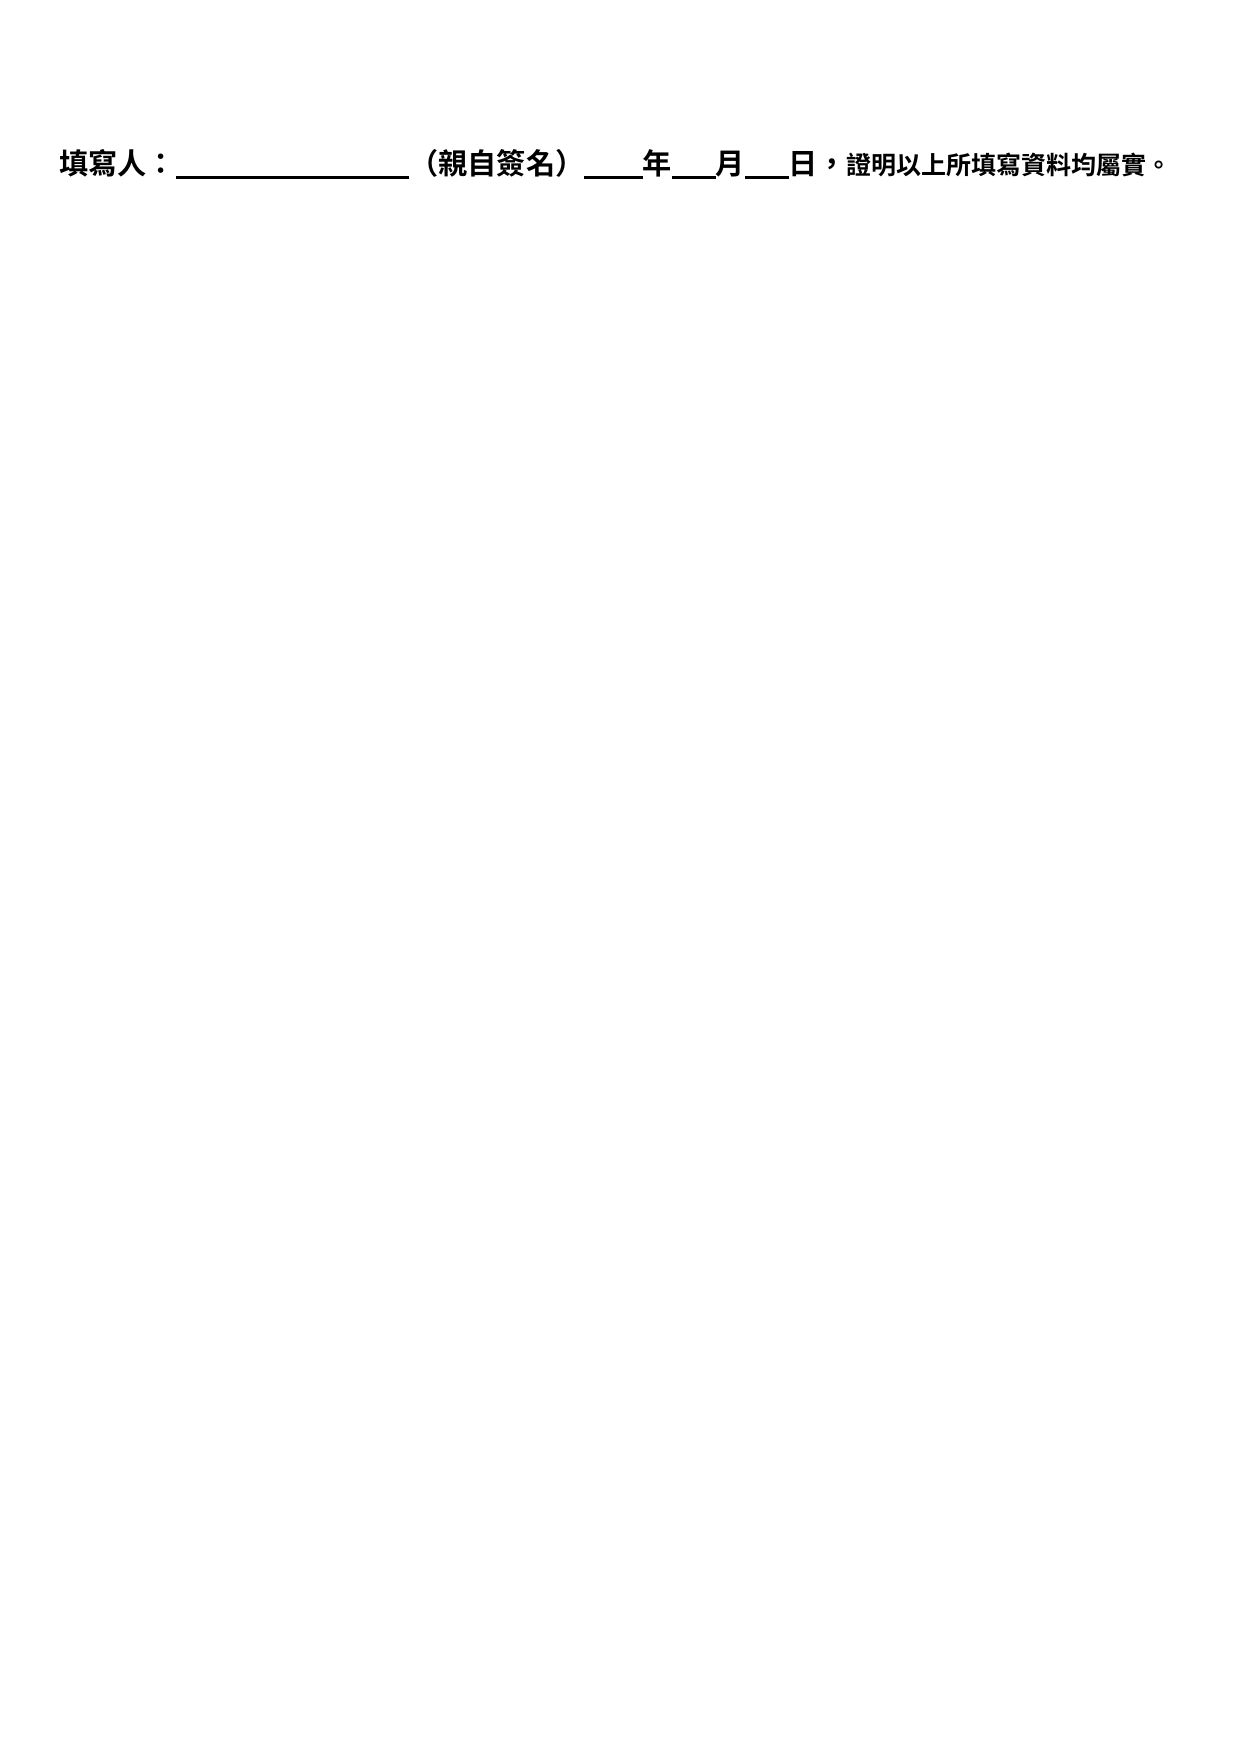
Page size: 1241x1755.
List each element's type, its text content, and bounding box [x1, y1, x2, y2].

text 填寫人： （親自簽名） 年 月 日，證明以上所填寫資料均屬實。 [59, 120, 1166, 182]
